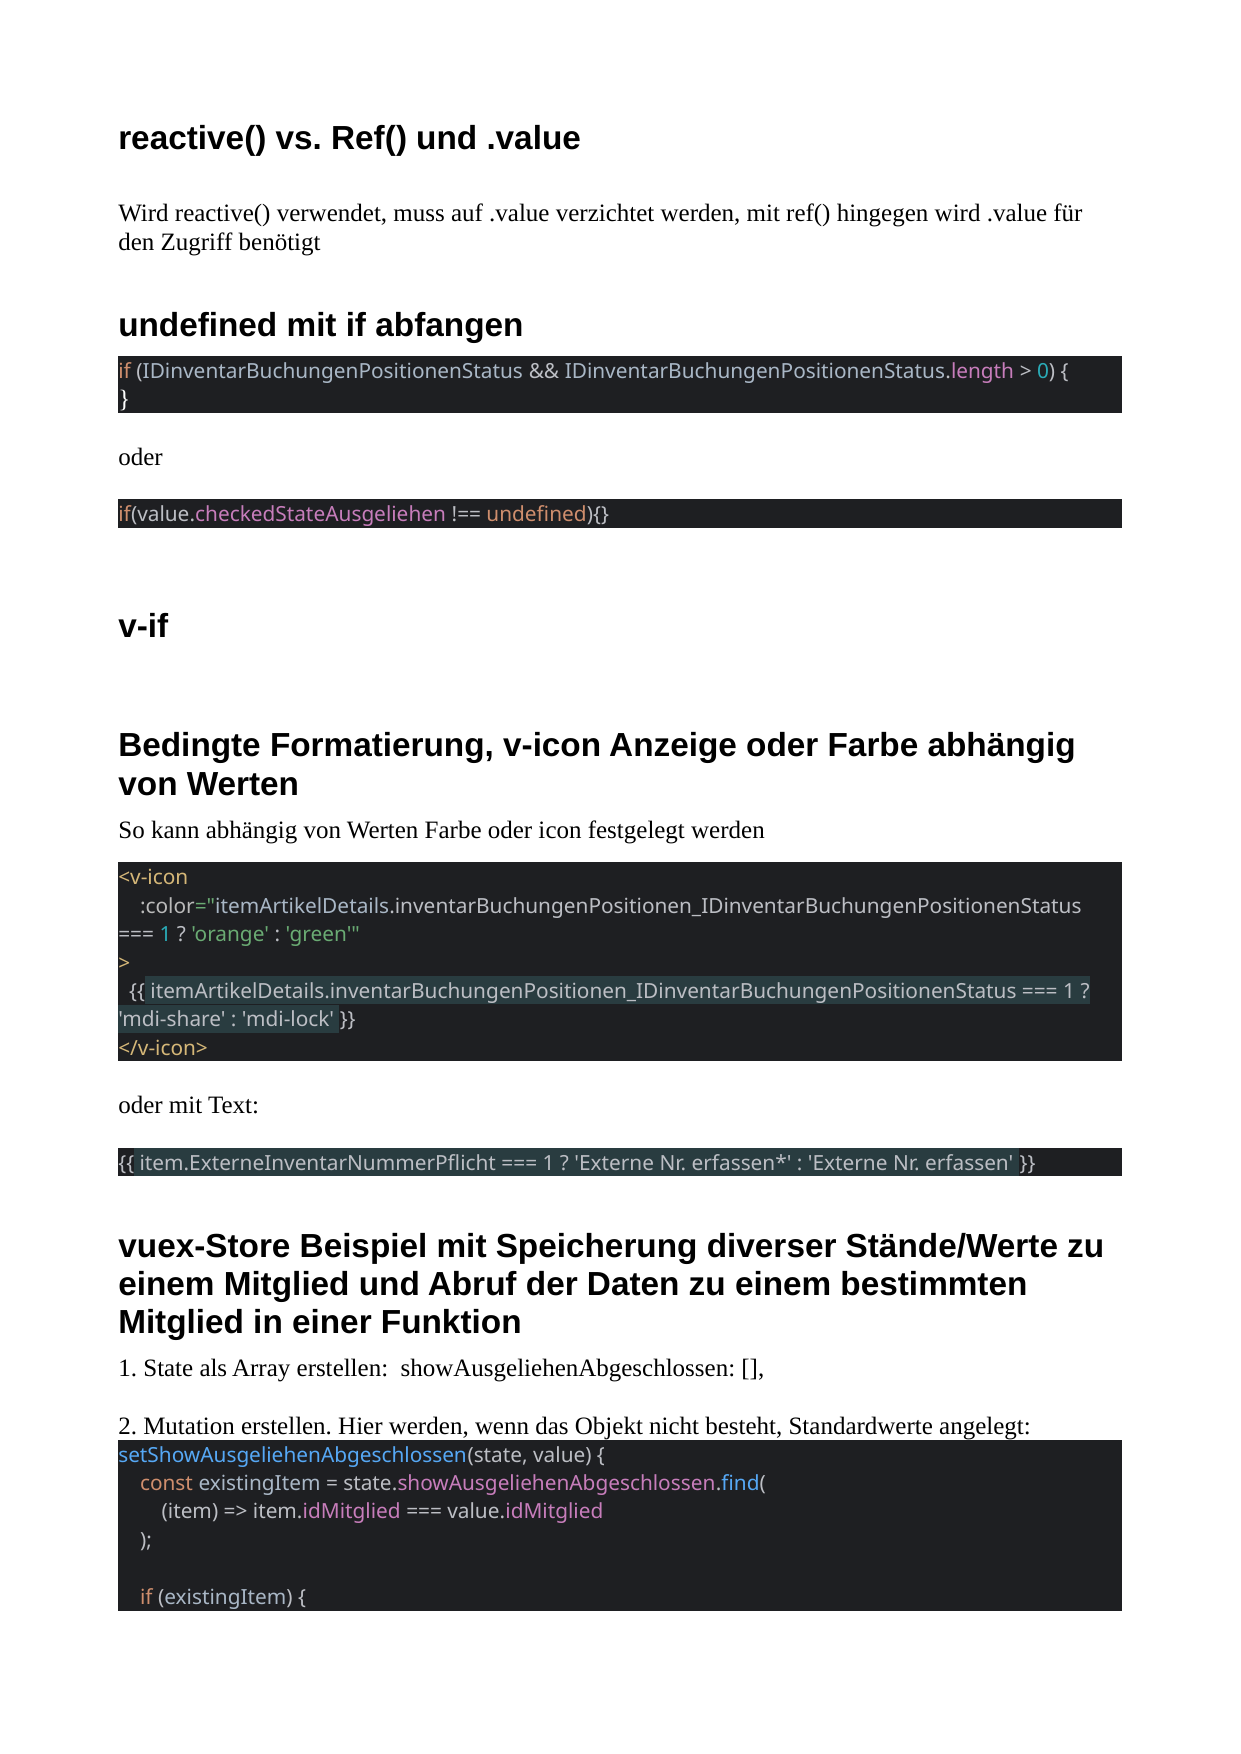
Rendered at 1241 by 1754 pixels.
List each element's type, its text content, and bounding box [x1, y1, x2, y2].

subtitle reactive() vs. Ref() und .value [118, 118, 1122, 157]
subtitle v-if [118, 606, 1122, 644]
subtitle Bedingte Formatierung, v-icon Anzeige oder Farbe abhängig von Werten [118, 725, 1122, 802]
subtitle vuex-Store Beispiel mit Speicherung diverser Stände/Werte zu einem Mitglied und Abruf der Daten zu einem bestimmten Mitglied in einer Funktion [118, 1226, 1122, 1341]
text <v-icon :color="itemArtikelDetails.inventarBuchungenPositionen_IDinventarBuchungenPositionenStatus === 1 ? 'orange' : 'green'" > {{ itemArtikelDetails.inventarBuchungenPositionen_IDinventarBuchungenPositionenStatus === 1 ? 'mdi-share' : 'mdi-lock' }} </v-icon> [118, 862, 1122, 1061]
subtitle undefined mit if abfangen [118, 305, 1122, 343]
text Wird reactive() verwendet, muss auf .value verzichtet werden, mit ref() hingegen wird .value für den Zugriff benötigt [118, 198, 1122, 255]
text if(value.checkedStateAusgeliehen !== undefined){} [118, 499, 1122, 528]
text if (IDinventarBuchungenPositionenStatus && IDinventarBuchungenPositionenStatus.length > 0) { } [118, 356, 1122, 413]
text 2. Mutation erstellen. Hier werden, wenn das Objekt nicht besteht, Standardwerte angelegt: [118, 1411, 1122, 1440]
text oder [118, 442, 1122, 471]
text 1. State als Array erstellen: showAusgeliehenAbgeschlossen: [], [118, 1353, 1122, 1382]
text So kann abhängig von Werten Farbe oder icon festgelegt werden [118, 815, 1122, 843]
text {{ item.ExterneInventarNummerPflicht === 1 ? 'Externe Nr. erfassen*' : 'Externe Nr. erfassen' }} [118, 1148, 1122, 1176]
text oder mit Text: [118, 1090, 1122, 1119]
text setShowAusgeliehenAbgeschlossen(state, value) { const existingItem = state.showAusgeliehenAbgeschlossen.find( (item) => item.idMitglied === value.idMitglied ); if (existingItem) { [118, 1440, 1122, 1611]
